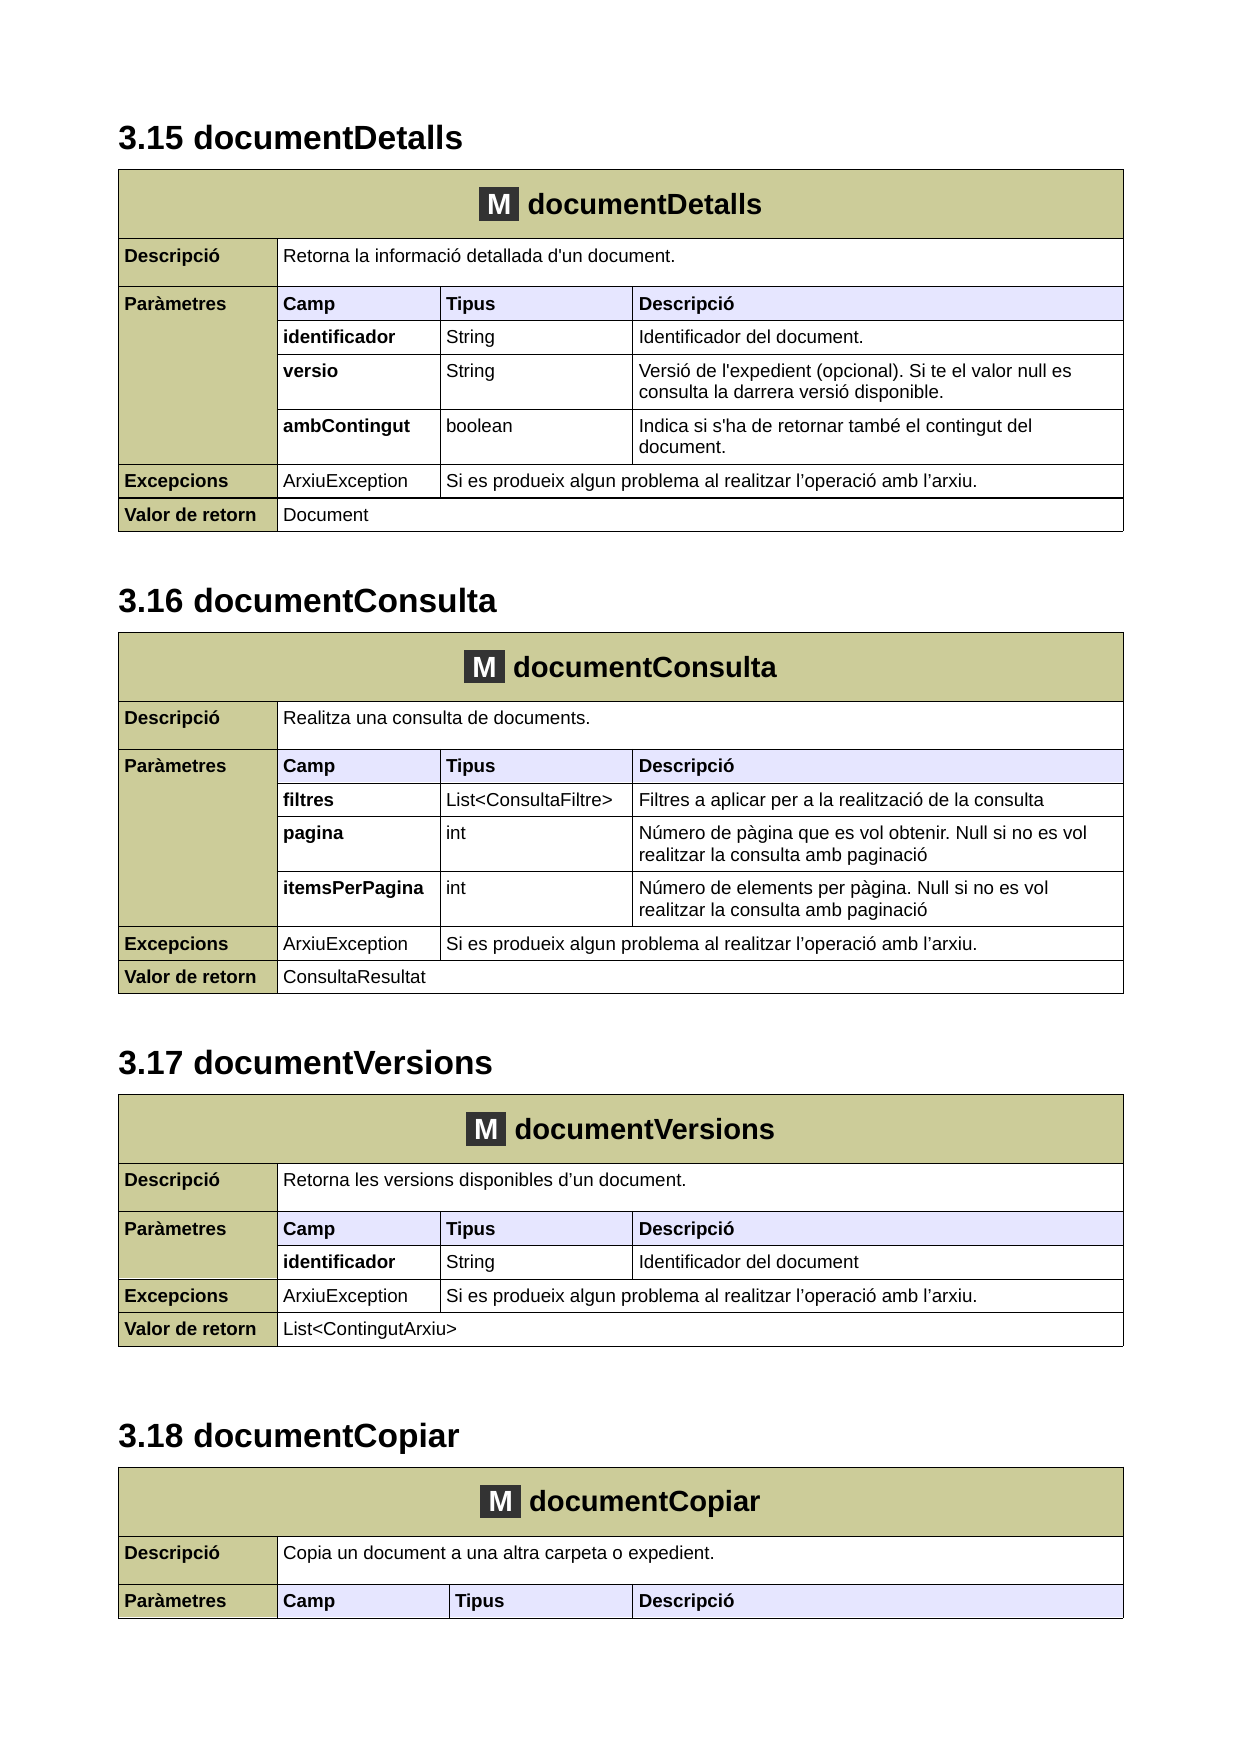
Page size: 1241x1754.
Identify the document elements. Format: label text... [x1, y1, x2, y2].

table_cell Descripció [119, 702, 277, 749]
table_cell Paràmetres [119, 750, 277, 926]
table_cell Tipus [450, 1585, 632, 1617]
table_cell Descripció [119, 239, 277, 286]
table_cell Copia un document a una altra carpeta o expedient. [278, 1537, 1123, 1584]
table_cell Camp [278, 1585, 449, 1617]
table_cell ArxiuException [278, 465, 440, 497]
table_header Valor de retorn [119, 499, 277, 531]
table_cell boolean [441, 410, 632, 464]
table_cell Descripció [633, 287, 1123, 320]
table_cell Descripció [119, 1537, 277, 1584]
table_cell ArxiuException [278, 927, 440, 960]
table_cell versio [278, 355, 440, 409]
table_cell Indica si s'ha de retornar també el contingut del document. [633, 410, 1123, 464]
table_cell Descripció [119, 1164, 277, 1211]
table_cell Excepcions [119, 465, 277, 497]
table_cell Descripció [633, 1585, 1123, 1617]
table_cell Camp [278, 750, 440, 782]
table_cell Si es produeix algun problema al realitzar l’operació amb l’arxiu. [441, 927, 1123, 960]
table_cell Paràmetres [119, 1212, 277, 1278]
table_cell Tipus [441, 1212, 632, 1245]
table_cell String [441, 321, 632, 353]
table_cell Versió de l'expedient (opcional). Si te el valor null es consulta la darrera versió disponible. [633, 355, 1123, 409]
table_cell Paràmetres [119, 1585, 277, 1617]
table_header M documentVersions [119, 1095, 1123, 1163]
table_header M documentConsulta [119, 633, 1123, 701]
subtitle documentCopiar [118, 1416, 1122, 1454]
table_cell Camp [278, 1212, 440, 1245]
table_cell Realitza una consulta de documents. [278, 702, 1123, 749]
table_cell int [441, 817, 632, 871]
table_cell Retorna la informació detallada d'un document. [278, 239, 1123, 286]
table_cell Valor de retorn [119, 961, 277, 993]
table_cell Valor de retorn [119, 1313, 277, 1346]
table_cell List<ContingutArxiu> [278, 1313, 1123, 1346]
table_cell Identificador del document. [633, 321, 1123, 353]
table_cell String [441, 1246, 632, 1278]
table_cell Retorna les versions disponibles d’un document. [278, 1164, 1123, 1211]
table_cell List<ConsultaFiltre> [441, 784, 632, 816]
table_cell String [441, 355, 632, 409]
table_cell Si es produeix algun problema al realitzar l’operació amb l’arxiu. [441, 1280, 1123, 1312]
table_cell ConsultaResultat [278, 961, 1123, 993]
table_cell Tipus [441, 750, 632, 782]
table_cell Número de elements per pàgina. Null si no es vol realitzar la consulta amb paginació [633, 872, 1123, 926]
table_header Document [278, 499, 1123, 531]
table_cell Tipus [441, 287, 632, 320]
subtitle documentDetalls [118, 118, 1122, 157]
table_header M documentCopiar [119, 1468, 1123, 1536]
table_cell Filtres a aplicar per a la realització de la consulta [633, 784, 1123, 816]
table_cell Si es produeix algun problema al realitzar l’operació amb l’arxiu. [441, 465, 1123, 497]
table_cell itemsPerPagina [278, 872, 440, 926]
table_cell Excepcions [119, 927, 277, 960]
table_cell Paràmetres [119, 287, 277, 464]
subtitle documentConsulta [118, 581, 1122, 619]
table_cell ambContingut [278, 410, 440, 464]
table_cell Número de pàgina que es vol obtenir. Null si no es vol realitzar la consulta amb paginació [633, 817, 1123, 871]
table_cell Descripció [633, 1212, 1123, 1245]
table_cell Excepcions [119, 1280, 277, 1312]
table_cell Identificador del document [633, 1246, 1123, 1278]
table_cell identificador [278, 321, 440, 353]
table_cell filtres [278, 784, 440, 816]
table_cell Camp [278, 287, 440, 320]
table_cell pagina [278, 817, 440, 871]
table_cell Descripció [633, 750, 1123, 782]
table_header M documentDetalls [119, 170, 1123, 238]
table_cell identificador [278, 1246, 440, 1278]
table_cell int [441, 872, 632, 926]
table_cell ArxiuException [278, 1280, 440, 1312]
